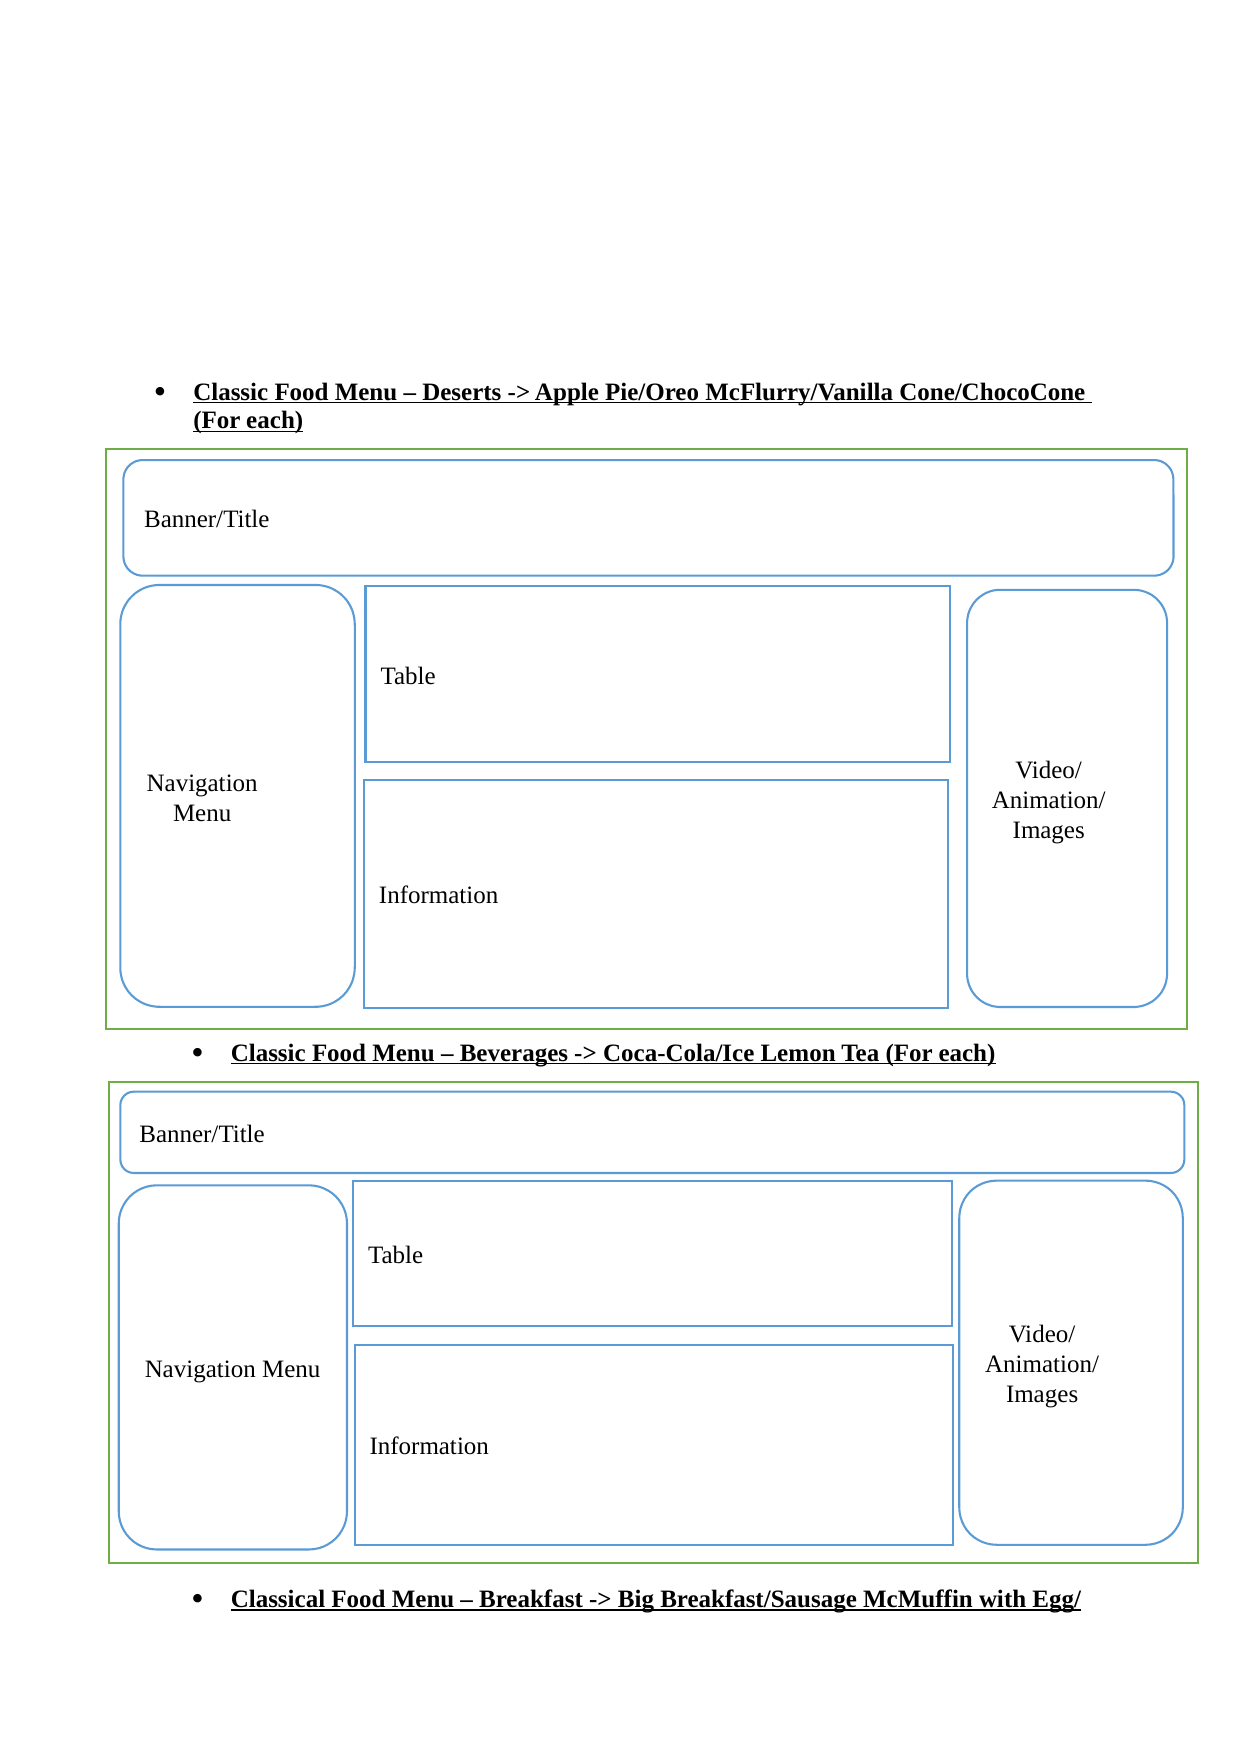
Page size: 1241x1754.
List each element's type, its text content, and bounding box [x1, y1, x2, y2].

list Classic Food Menu – Deserts -> Apple Pie/Oreo McFlurry/Vanilla Cone/ChocoCone (For each) [156, 377, 1122, 434]
list Classic Food Menu – Beverages -> Coca-Cola/Ice Lemon Tea (For each) [193, 1038, 1122, 1067]
list Classical Food Menu – Breakfast -> Big Breakfast/Sausage McMuffin with Egg/ [193, 1584, 1122, 1613]
